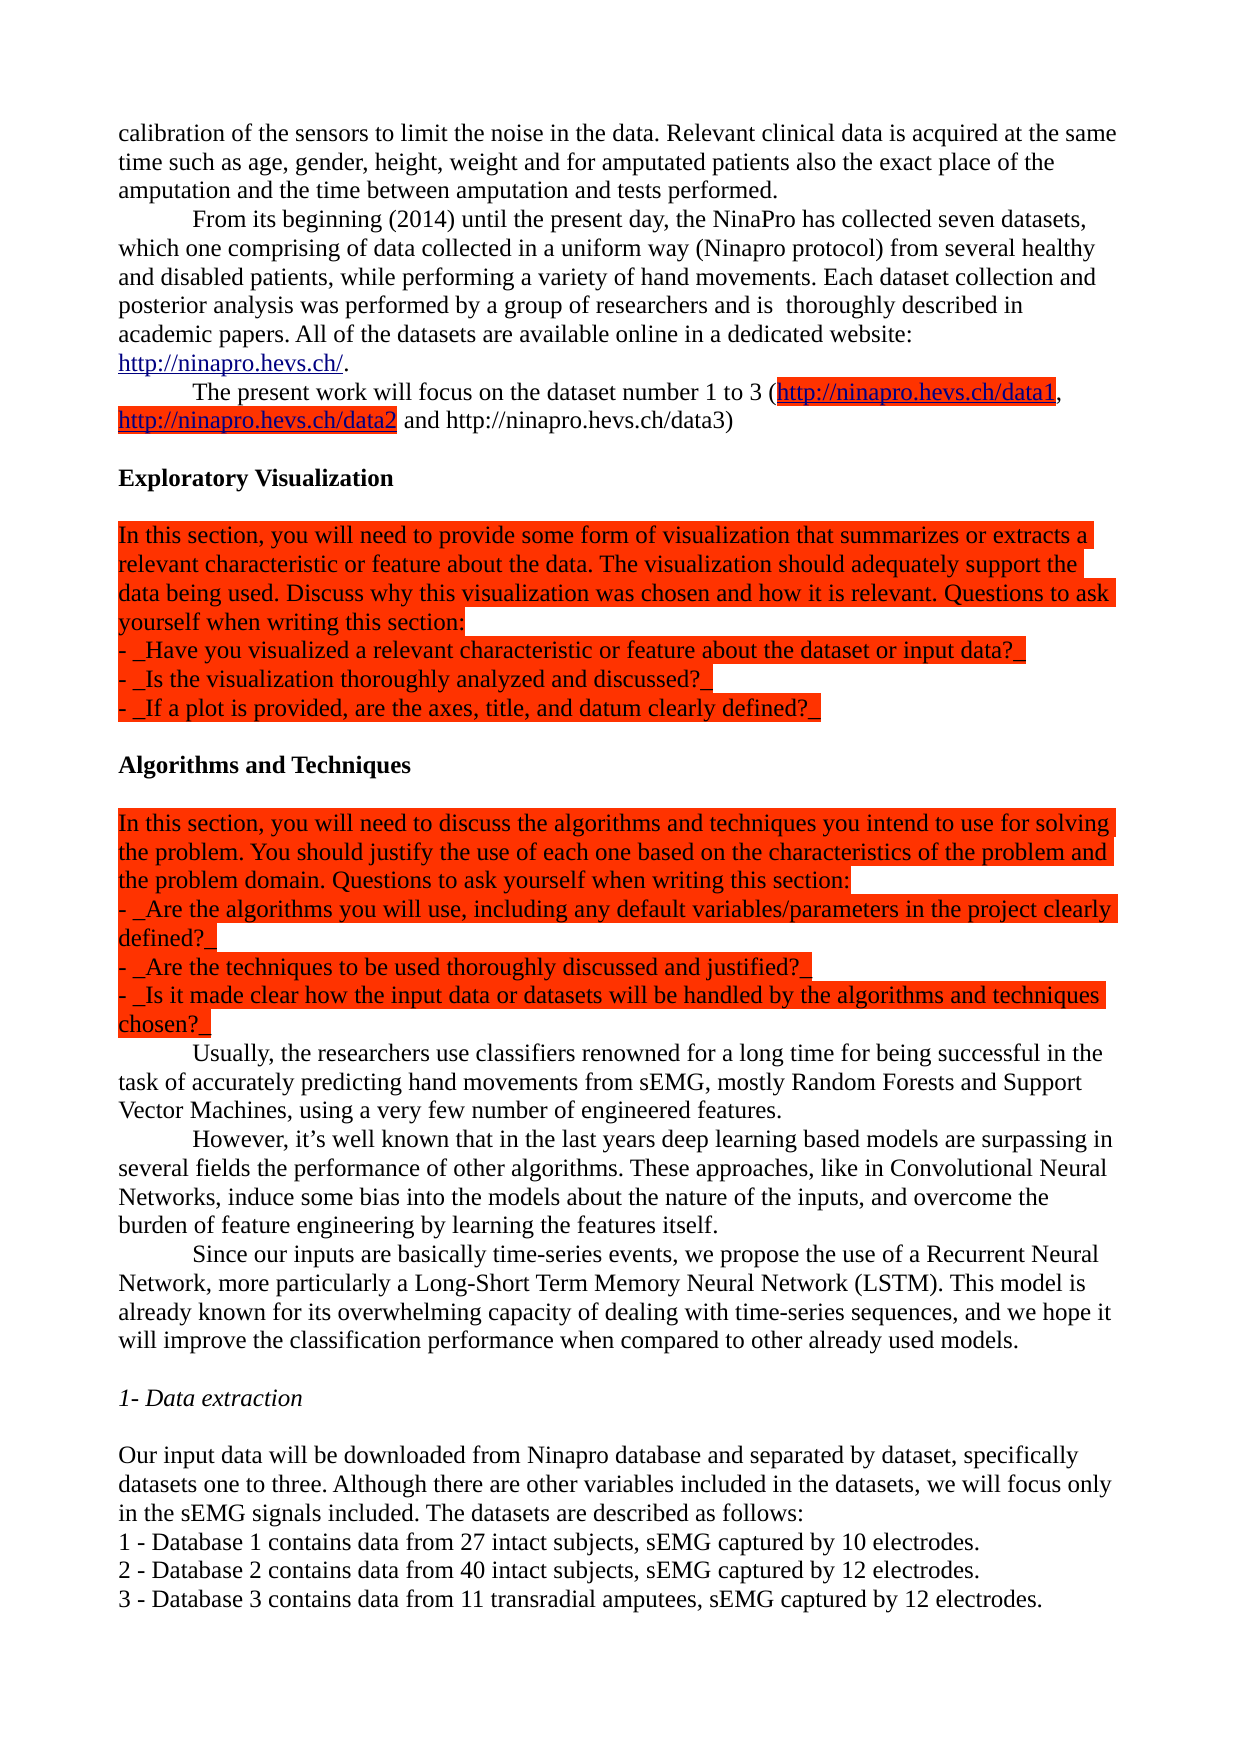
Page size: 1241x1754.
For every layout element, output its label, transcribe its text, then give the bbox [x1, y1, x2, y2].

text - _Have you visualized a relevant characteristic or feature about the dataset or input data?_ [118, 636, 1122, 664]
text Usually, the researchers use classifiers renowned for a long time for being successful in the task of accurately predicting hand movements from sEMG, mostly Random Forests and Support Vector Machines, using a very few number of engineered features. [118, 1038, 1122, 1124]
text - _Is it made clear how the input data or datasets will be handled by the algorithms and techniques chosen?_ [118, 981, 1122, 1038]
text - _Is the visualization thoroughly analyzed and discussed?_ [118, 664, 1122, 693]
text - _Are the techniques to be used thoroughly discussed and justified?_ [118, 952, 1122, 981]
text 1- Data extraction [118, 1383, 1122, 1412]
text Exploratory Visualization [118, 463, 1122, 492]
text In this section, you will need to discuss the algorithms and techniques you intend to use for solving the problem. You should justify the use of each one based on the characteristics of the problem and the problem domain. Questions to ask yourself when writing this section: [118, 808, 1122, 894]
text Since our inputs are basically time-series events, we propose the use of a Recurrent Neural Network, more particularly a Long-Short Term Memory Neural Network (LSTM). This model is already known for its overwhelming capacity of dealing with time-series sequences, and we hope it will improve the classification performance when compared to other already used models. [118, 1239, 1122, 1354]
text - _If a plot is provided, are the axes, title, and datum clearly defined?_ [118, 693, 1122, 722]
text However, it’s well known that in the last years deep learning based models are surpassing in several fields the performance of other algorithms. These approaches, like in Convolutional Neural Networks, induce some bias into the models about the nature of the inputs, and overcome the burden of feature engineering by learning the features itself. [118, 1124, 1122, 1239]
text Algorithms and Techniques [118, 751, 1122, 779]
text In this section, you will need to provide some form of visualization that summarizes or extracts a relevant characteristic or feature about the data. The visualization should adequately support the data being used. Discuss why this visualization was chosen and how it is relevant. Questions to ask yourself when writing this section: [118, 521, 1122, 636]
text 1 - Database 1 contains data from 27 intact subjects, sEMG captured by 10 electrodes. 2 - Database 2 contains data from 40 intact subjects, sEMG captured by 12 electrodes. 3 - Database 3 contains data from 11 transradial amputees, sEMG captured by 12 electrodes. [118, 1527, 1122, 1613]
text calibration of the sensors to limit the noise in the data. Relevant clinical data is acquired at the same time such as age, gender, height, weight and for amputated patients also the exact place of the amputation and the time between amputation and tests performed. [118, 118, 1122, 204]
text The present work will focus on the dataset number 1 to 3 (http://ninapro.hevs.ch/data1, http://ninapro.hevs.ch/data2 and http://ninapro.hevs.ch/data3) [118, 377, 1122, 434]
text From its beginning (2014) until the present day, the NinaPro has collected seven datasets, which one comprising of data collected in a uniform way (Ninapro protocol) from several healthy and disabled patients, while performing a variety of hand movements. Each dataset collection and posterior analysis was performed by a group of researchers and is thoroughly described in academic papers. All of the datasets are available online in a dedicated website: http://ninapro.hevs.ch/. [118, 204, 1122, 377]
text Our input data will be downloaded from Ninapro database and separated by dataset, specifically datasets one to three. Although there are other variables included in the datasets, we will focus only in the sEMG signals included. The datasets are described as follows: [118, 1441, 1122, 1527]
text - _Are the algorithms you will use, including any default variables/parameters in the project clearly defined?_ [118, 894, 1122, 952]
